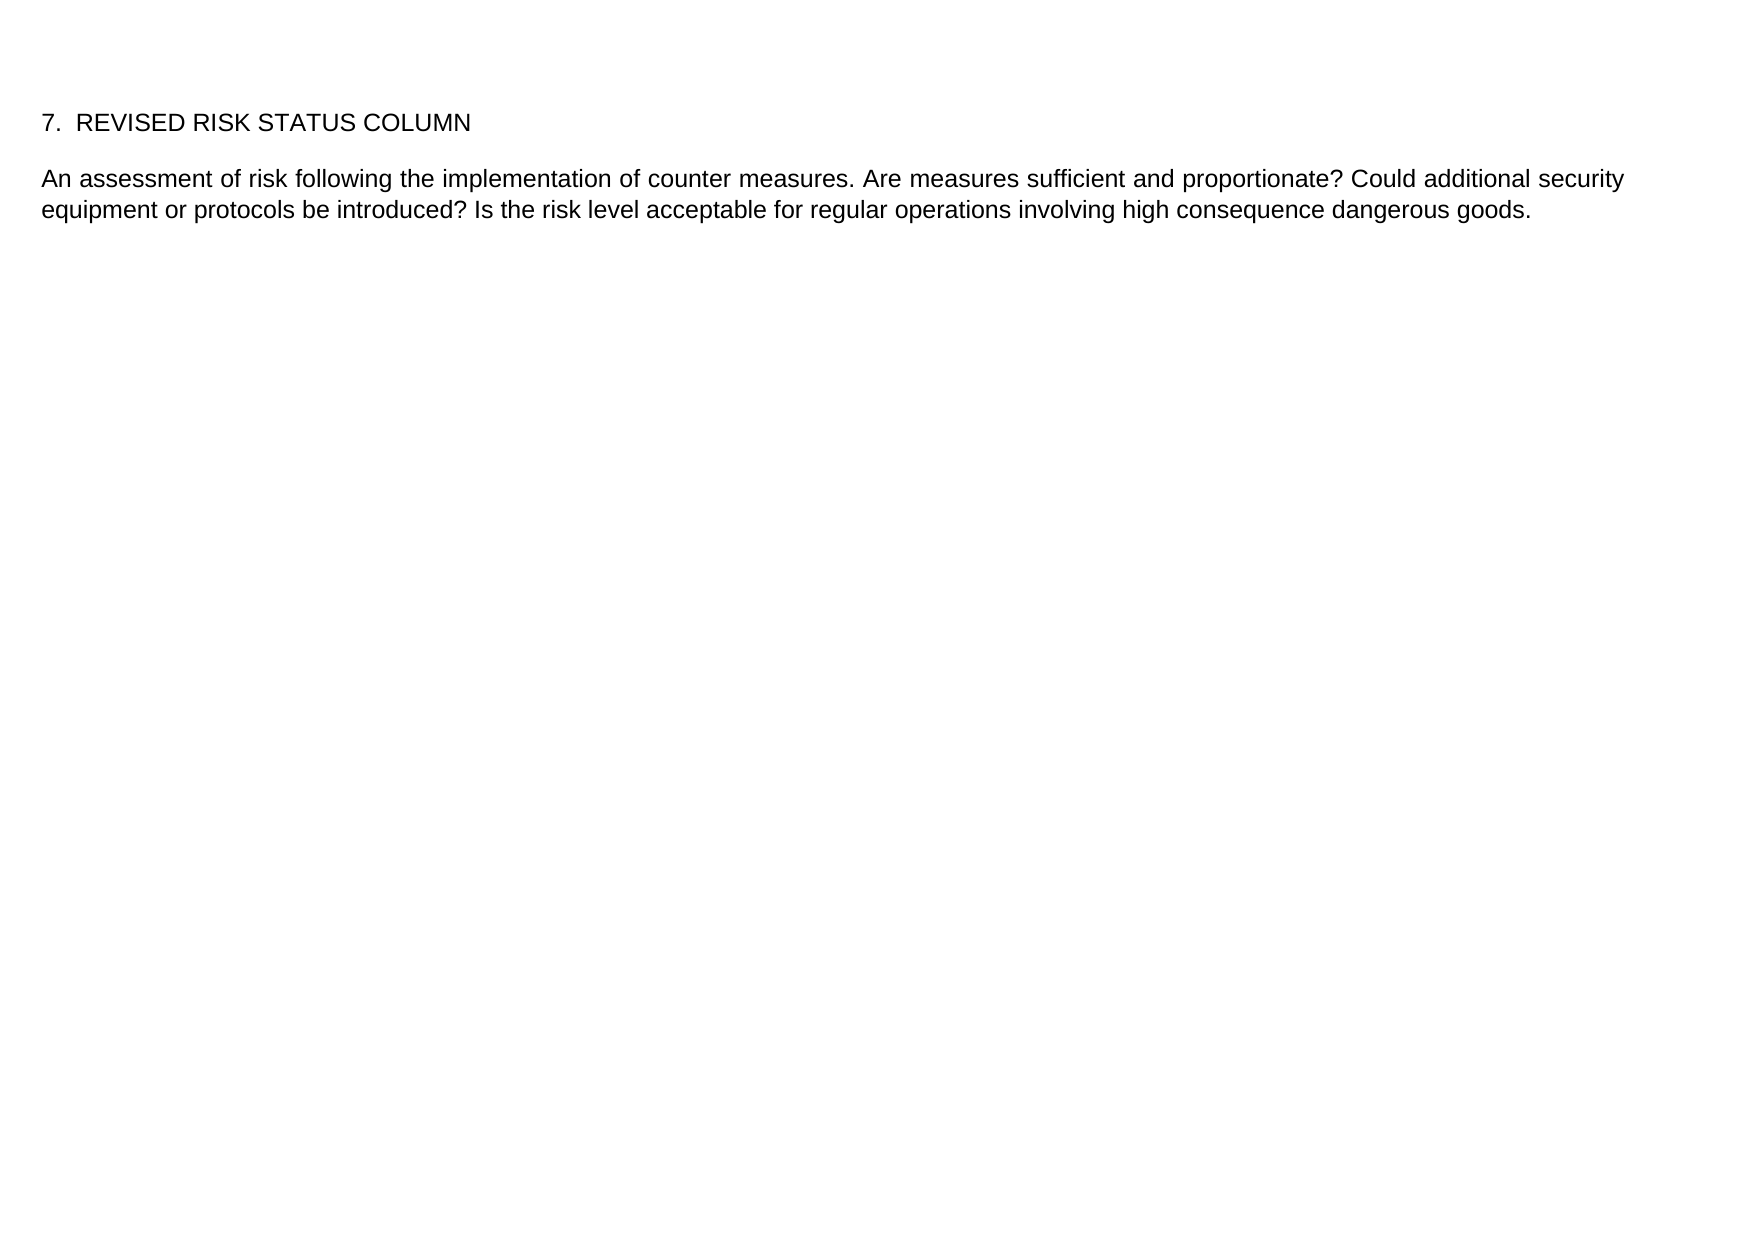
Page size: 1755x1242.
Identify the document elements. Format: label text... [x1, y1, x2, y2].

text 7. REVISED RISK STATUS COLUMN [41, 106, 1627, 137]
text An assessment of risk following the implementation of counter measures. Are measures sufficient and proportionate? Could additional security equipment or protocols be introduced? Is the risk level acceptable for regular operations involving high consequence dangerous goods. [41, 162, 1627, 225]
